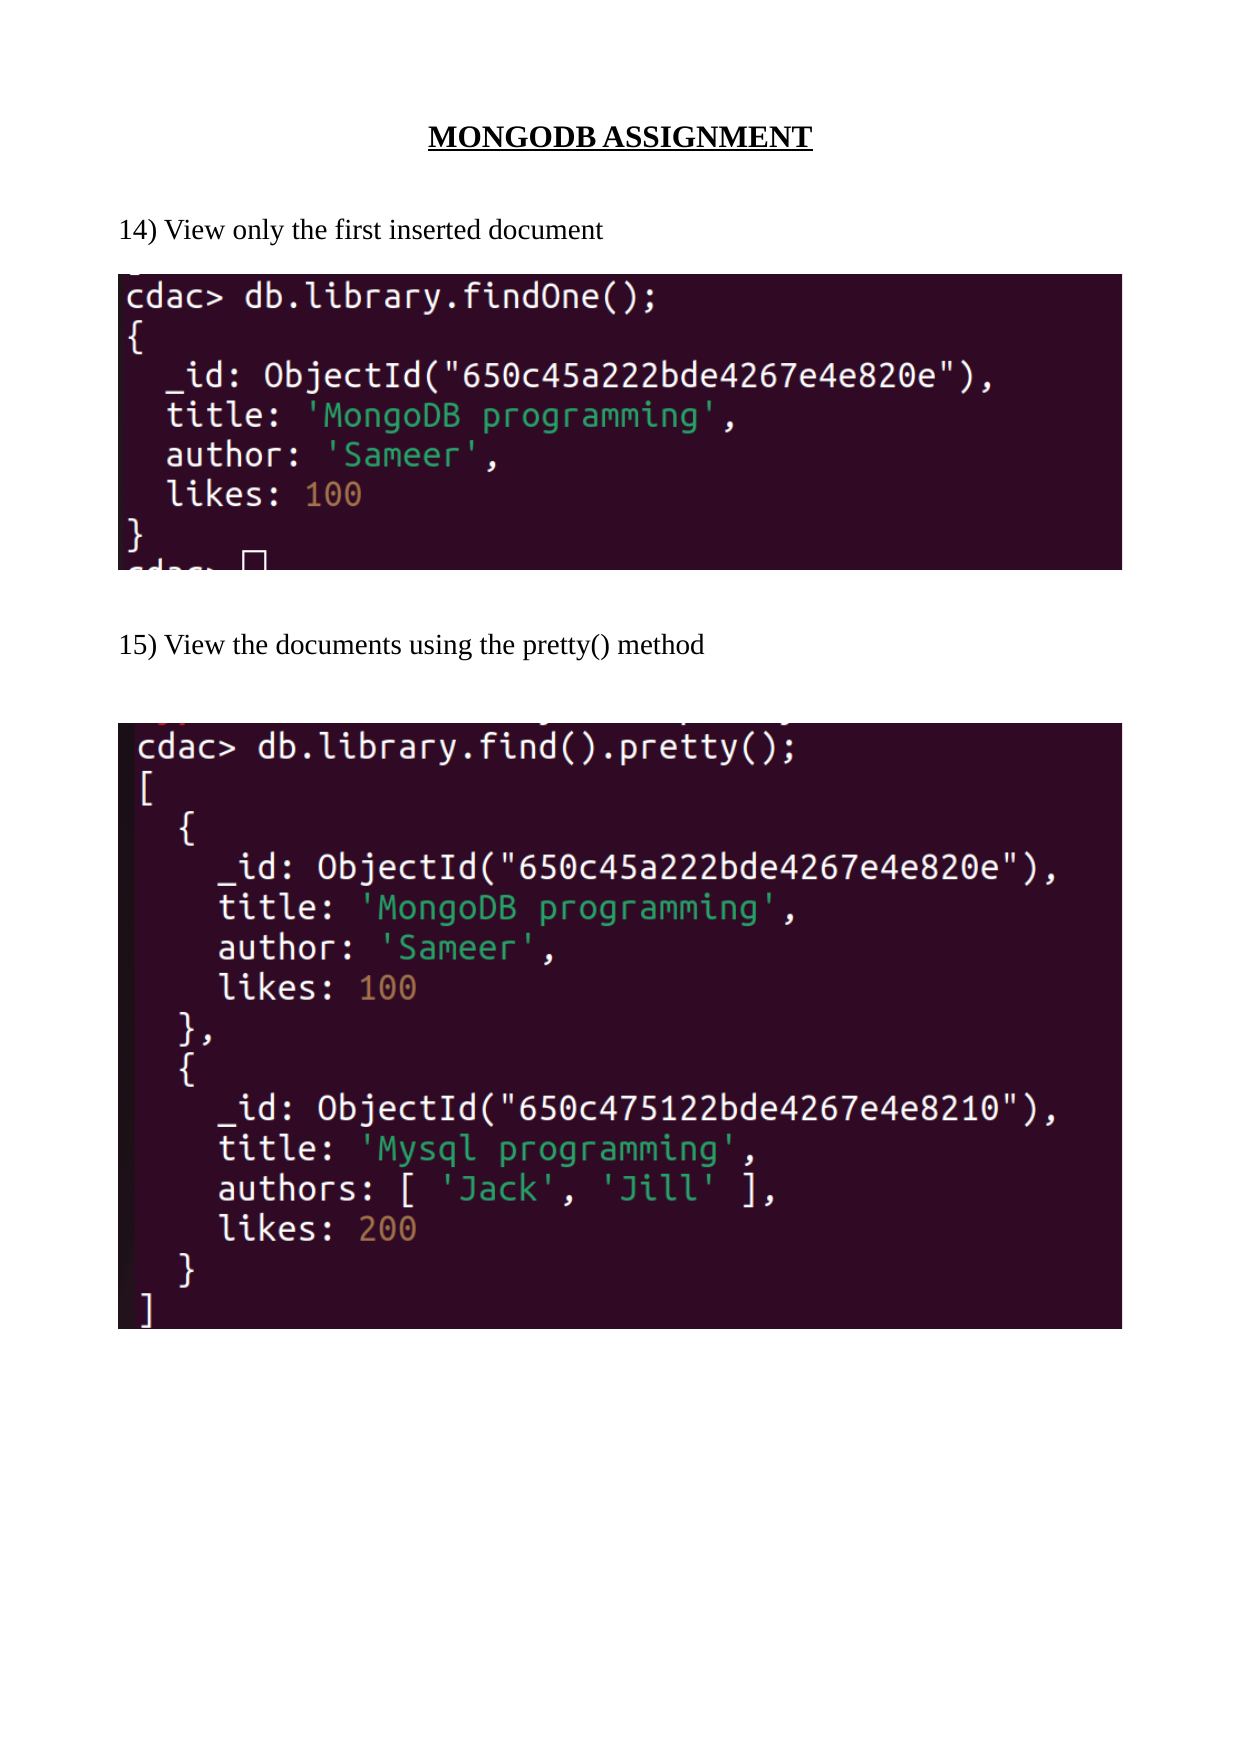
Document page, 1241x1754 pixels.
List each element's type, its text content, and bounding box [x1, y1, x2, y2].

picture [118, 274, 1123, 570]
picture [118, 723, 1123, 1329]
text 14) View only the first inserted document [118, 212, 1122, 246]
text 15) View the documents using the pretty() method [118, 627, 1122, 661]
